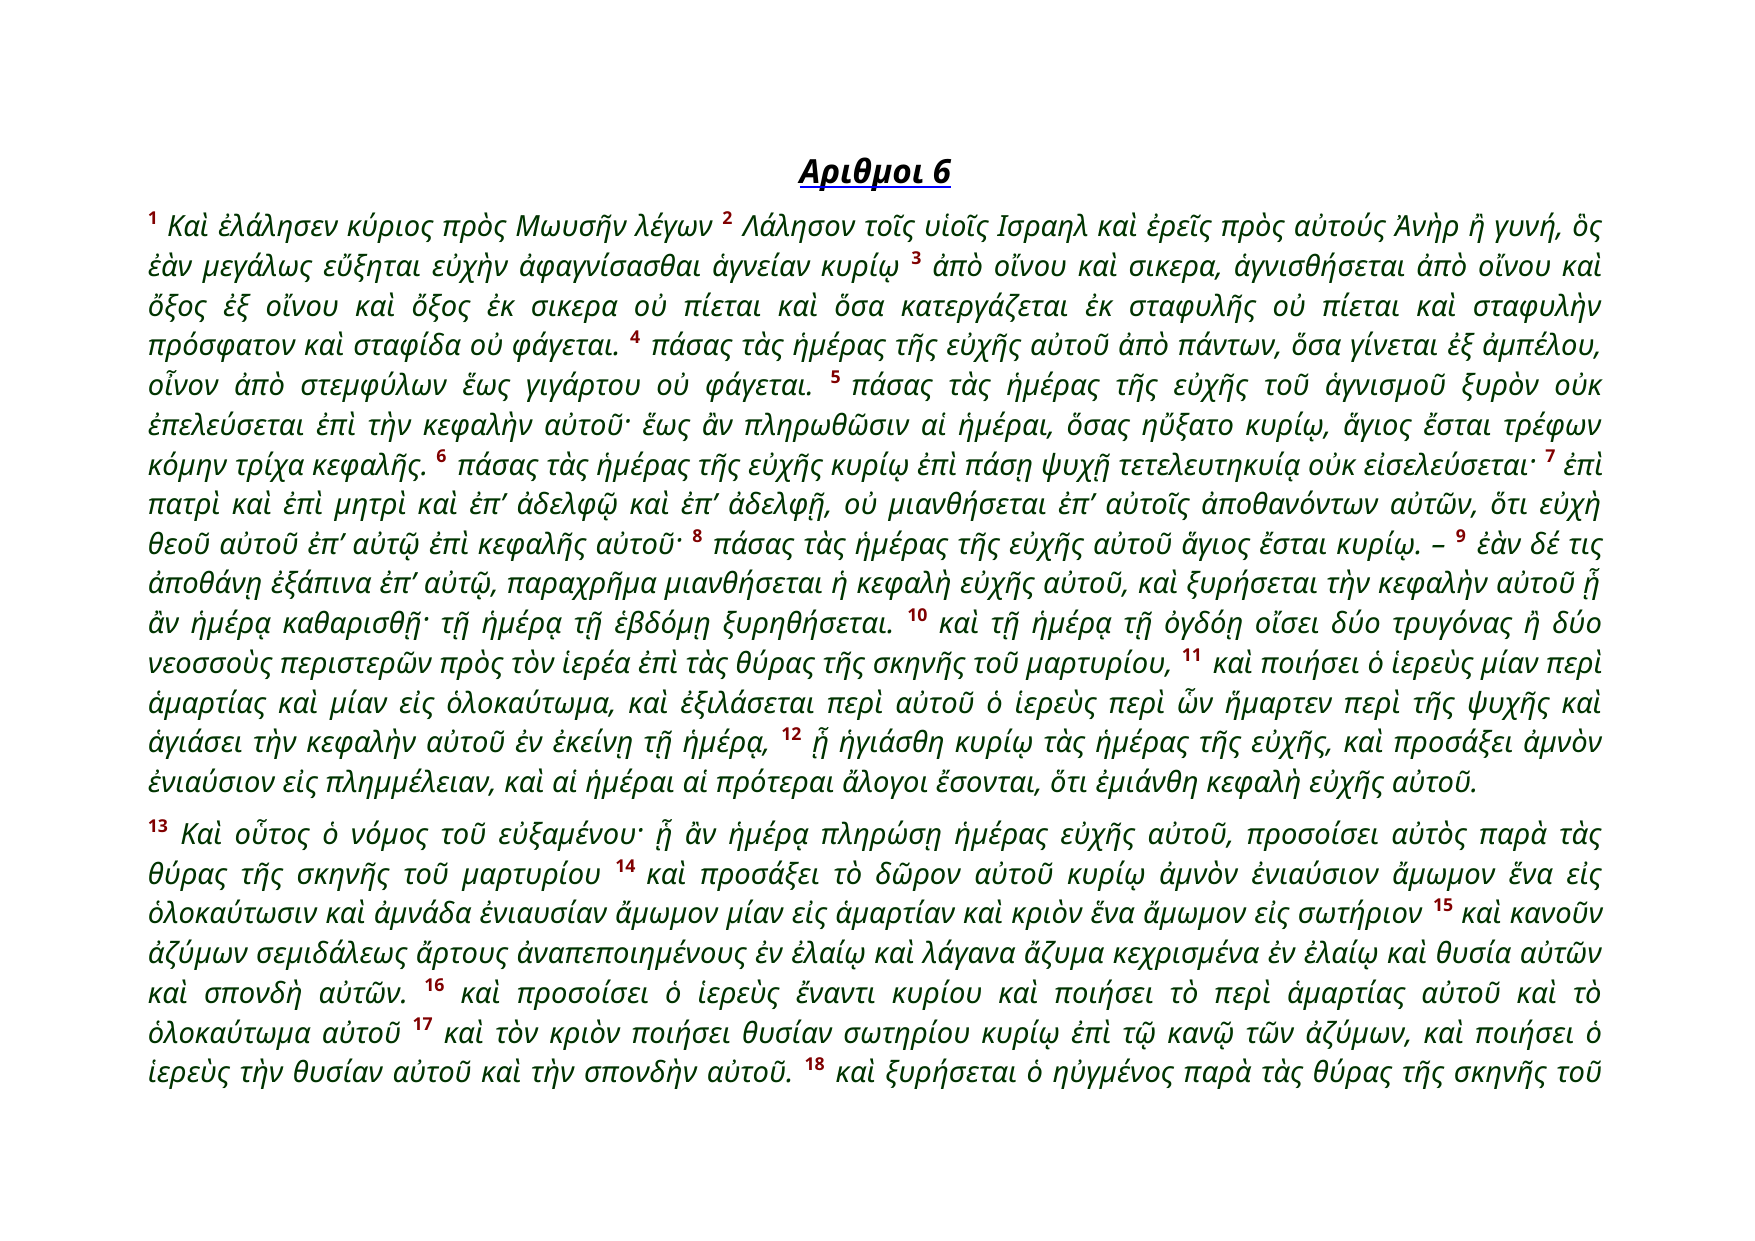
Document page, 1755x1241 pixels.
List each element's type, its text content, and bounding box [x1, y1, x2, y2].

text 13 Καὶ οὗτος ὁ νόμος τοῦ εὐξαμένου· ᾗ ἂν ἡμέρᾳ πληρώσῃ ἡμέρας εὐχῆς αὐτοῦ, προσοίσει αὐτὸς παρὰ τὰς θύρας τῆς σκηνῆς τοῦ μαρτυρίου 14 καὶ προσάξει τὸ δῶρον αὐτοῦ κυρίῳ ἀμνὸν ἐνιαύσιον ἄμωμον ἕνα εἰς ὁλοκαύτωσιν καὶ ἀμνάδα ἐνιαυσίαν ἄμωμον μίαν εἰς ἁμαρτίαν καὶ κριὸν ἕνα ἄμωμον εἰς σωτήριον 15 καὶ κανοῦν ἀζύμων σεμιδάλεως ἄρτους ἀναπεποιημένους ἐν ἐλαίῳ καὶ λάγανα ἄζυμα κεχρισμένα ἐν ἐλαίῳ καὶ θυσία αὐτῶν καὶ σπονδὴ αὐτῶν. 16 καὶ προσοίσει ὁ ἱερεὺς ἔναντι κυρίου καὶ ποιήσει τὸ περὶ ἁμαρτίας αὐτοῦ καὶ τὸ ὁλοκαύτωμα αὐτοῦ 17 καὶ τὸν κριὸν ποιήσει θυσίαν σωτηρίου κυρίῳ ἐπὶ τῷ κανῷ τῶν ἀζύμων, καὶ ποιήσει ὁ ἱερεὺς τὴν θυσίαν αὐτοῦ καὶ τὴν σπονδὴν αὐτοῦ. 18 καὶ ξυρήσεται ὁ ηὐγμένος παρὰ τὰς θύρας τῆς σκηνῆς τοῦ [148, 813, 1606, 1091]
text 1 Καὶ ἐλάλησεν κύριος πρὸς Μωυσῆν λέγων 2 Λάλησον τοῖς υἱοῖς Ισραηλ καὶ ἐρεῖς πρὸς αὐτούς Ἀνὴρ ἢ γυνή, ὃς ἐὰν μεγάλως εὔξηται εὐχὴν ἀφαγνίσασθαι ἁγνείαν κυρίῳ 3 ἀπὸ οἴνου καὶ σικερα, ἁγνισθήσεται ἀπὸ οἴνου καὶ ὄξος ἐξ οἴνου καὶ ὄξος ἐκ σικερα οὐ πίεται καὶ ὅσα κατεργάζεται ἐκ σταφυλῆς οὐ πίεται καὶ σταφυλὴν πρόσφατον καὶ σταφίδα οὐ φάγεται. 4 πάσας τὰς ἡμέρας τῆς εὐχῆς αὐτοῦ ἀπὸ πάντων, ὅσα γίνεται ἐξ ἀμπέλου, οἶνον ἀπὸ στεμφύλων ἕως γιγάρτου οὐ φάγεται. 5 πάσας τὰς ἡμέρας τῆς εὐχῆς τοῦ ἁγνισμοῦ ξυρὸν οὐκ ἐπελεύσεται ἐπὶ τὴν κεφαλὴν αὐτοῦ· ἕως ἂν πληρωθῶσιν αἱ ἡμέραι, ὅσας ηὔξατο κυρίῳ, ἅγιος ἔσται τρέφων κόμην τρίχα κεφαλῆς. 6 πάσας τὰς ἡμέρας τῆς εὐχῆς κυρίῳ ἐπὶ πάσῃ ψυχῇ τετελευτηκυίᾳ οὐκ εἰσελεύσεται· 7 ἐπὶ πατρὶ καὶ ἐπὶ μητρὶ καὶ ἐπ’ ἀδελφῷ καὶ ἐπ’ ἀδελφῇ, οὐ μιανθήσεται ἐπ’ αὐτοῖς ἀποθανόντων αὐτῶν, ὅτι εὐχὴ θεοῦ αὐτοῦ ἐπ’ αὐτῷ ἐπὶ κεφαλῆς αὐτοῦ· 8 πάσας τὰς ἡμέρας τῆς εὐχῆς αὐτοῦ ἅγιος ἔσται κυρίῳ. – 9 ἐὰν δέ τις ἀποθάνῃ ἐξάπινα ἐπ’ αὐτῷ, παραχρῆμα μιανθήσεται ἡ κεφαλὴ εὐχῆς αὐτοῦ, καὶ ξυρήσεται τὴν κεφαλὴν αὐτοῦ ᾗ ἂν ἡμέρᾳ καθαρισθῇ· τῇ ἡμέρᾳ τῇ ἑβδόμῃ ξυρηθήσεται. 10 καὶ τῇ ἡμέρᾳ τῇ ὀγδόῃ οἴσει δύο τρυγόνας ἢ δύο νεοσσοὺς περιστερῶν πρὸς τὸν ἱερέα ἐπὶ τὰς θύρας τῆς σκηνῆς τοῦ μαρτυρίου, 11 καὶ ποιήσει ὁ ἱερεὺς μίαν περὶ ἁμαρτίας καὶ μίαν εἰς ὁλοκαύτωμα, καὶ ἐξιλάσεται περὶ αὐτοῦ ὁ ἱερεὺς περὶ ὧν ἥμαρτεν περὶ τῆς ψυχῆς καὶ ἁγιάσει τὴν κεφαλὴν αὐτοῦ ἐν ἐκείνῃ τῇ ἡμέρᾳ, 12 ᾗ ἡγιάσθη κυρίῳ τὰς ἡμέρας τῆς εὐχῆς, καὶ προσάξει ἀμνὸν ἐνιαύσιον εἰς πλημμέλειαν, καὶ αἱ ἡμέραι αἱ πρότεραι ἄλογοι ἔσονται, ὅτι ἐμιάνθη κεφαλὴ εὐχῆς αὐτοῦ. [148, 206, 1606, 801]
text Αριθμοι 6 [148, 148, 1606, 193]
